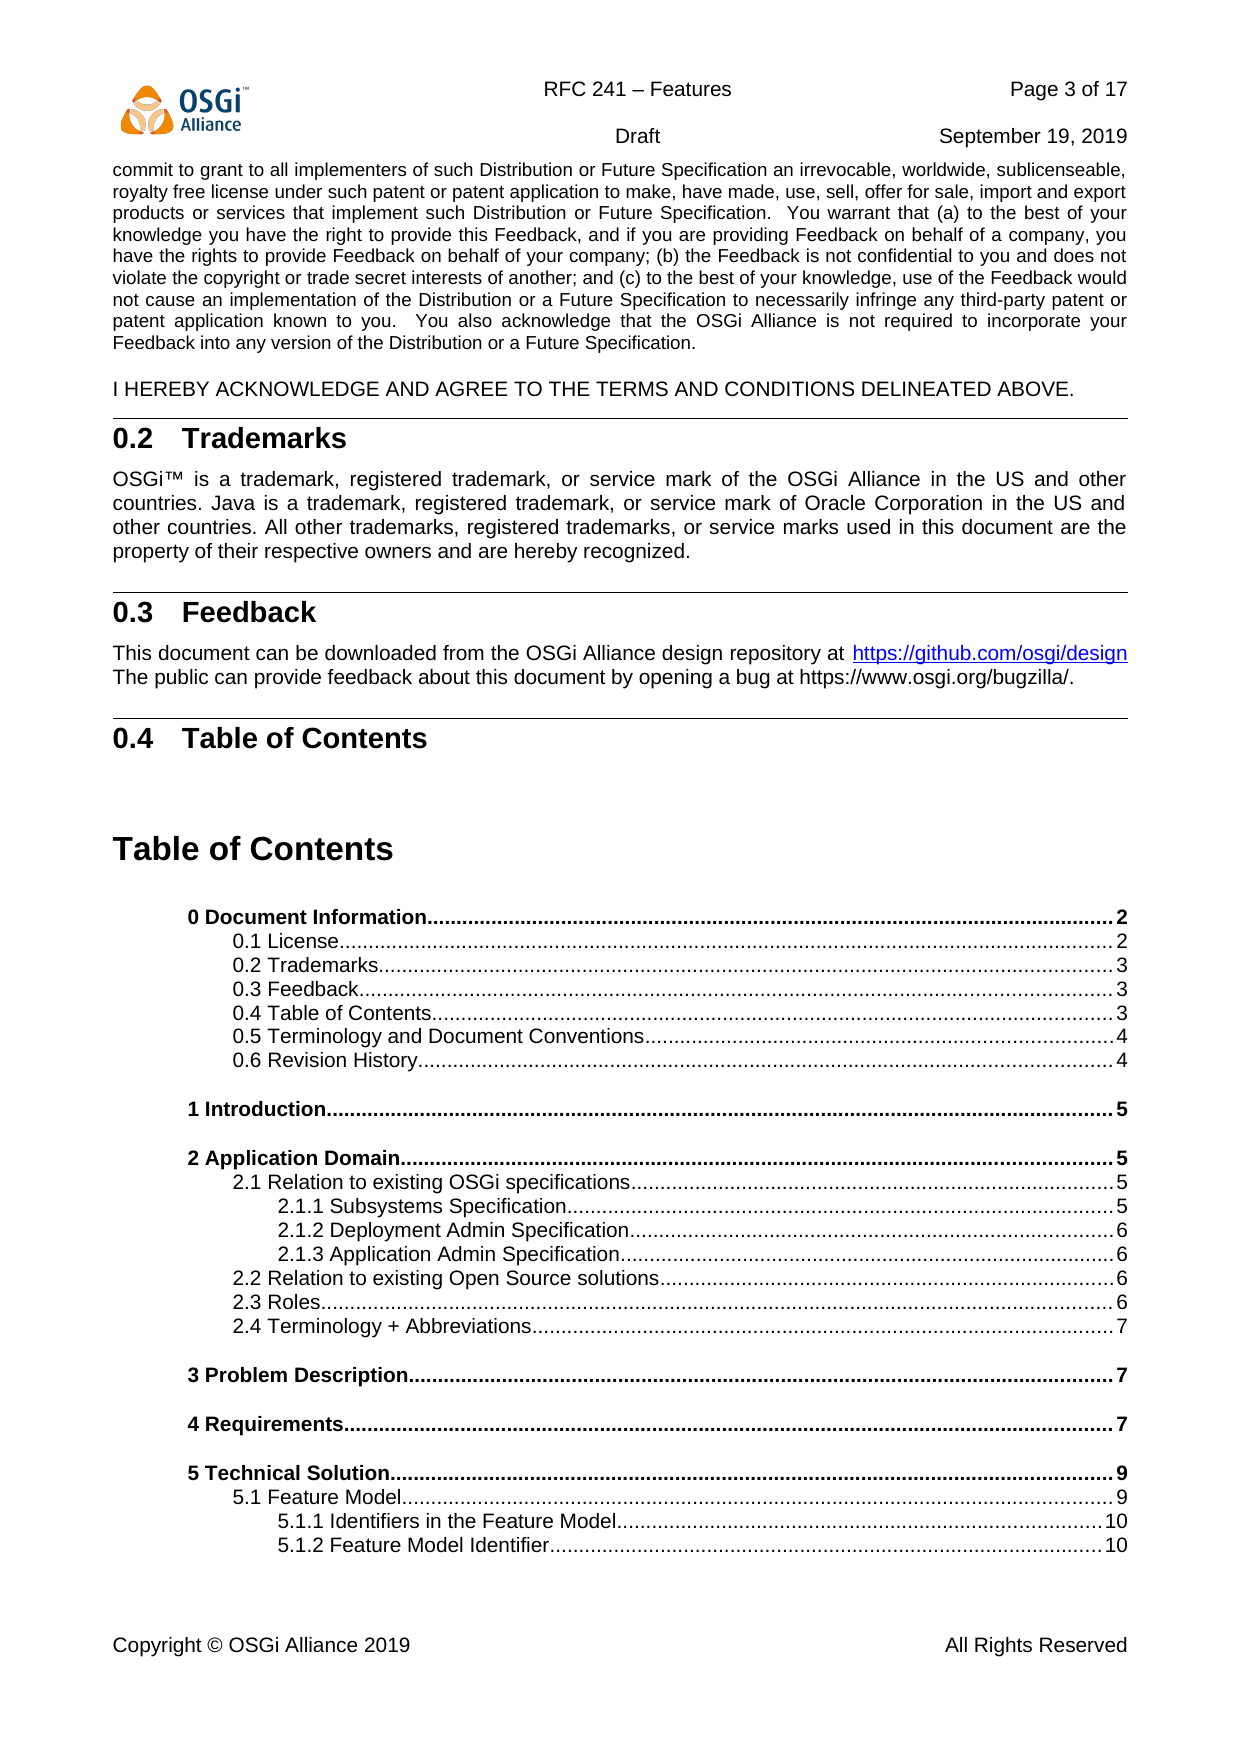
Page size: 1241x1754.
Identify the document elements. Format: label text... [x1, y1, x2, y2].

text 1 Introduction 5 [187, 1097, 1128, 1121]
text 2.2 Relation to existing Open Source solutions 6 [232, 1266, 1128, 1290]
text 2.1.2 Deployment Admin Specification 6 [277, 1218, 1128, 1242]
text 3 Problem Description 7 [187, 1363, 1128, 1387]
text This document can be downloaded from the OSGi Alliance design repository at https://github.com/osgi/design The public can provide feedback about this document by opening a bug at https://www.osgi.org/bugzilla/. [112, 641, 1128, 689]
text 2.1.1 Subsystems Specification 5 [277, 1194, 1128, 1218]
text 0.1 License 2 [232, 928, 1128, 952]
text OSGi™ is a trademark, registered trademark, or service mark of the OSGi Alliance in the US and other countries. Java is a trademark, registered trademark, or service mark of Oracle Corporation in the US and other countries. All other trademarks, registered trademarks, or service marks used in this document are the property of their respective owners and are hereby recognized. [112, 467, 1128, 563]
text I HEREBY ACKNOWLEDGE AND AGREE TO THE TERMS AND CONDITIONS DELINEATED ABOVE. [112, 377, 1128, 401]
text 2.1 Relation to existing OSGi specifications 5 [232, 1170, 1128, 1194]
text 0.5 Terminology and Document Conventions 4 [232, 1024, 1128, 1048]
text 0.6 Revision History 4 [232, 1048, 1128, 1072]
text 5.1.2 Feature Model Identifier 10 [277, 1533, 1128, 1557]
text 5 Technical Solution 9 [187, 1461, 1128, 1485]
text 0.3 Feedback 3 [232, 976, 1128, 1000]
text 5.1 Feature Model 9 [232, 1485, 1128, 1509]
text 0 Document Information 2 [187, 904, 1128, 928]
text 0.4 Table of Contents 3 [232, 1000, 1128, 1024]
text 2.3 Roles 6 [232, 1290, 1128, 1314]
text 0.2 Trademarks 3 [232, 952, 1128, 976]
subtitle Table of Contents [112, 719, 1128, 755]
subtitle Feedback [112, 593, 1128, 628]
text 2.4 Terminology + Abbreviations 7 [232, 1314, 1128, 1338]
subtitle Trademarks [112, 419, 1128, 454]
text 5.1.1 Identifiers in the Feature Model 10 [277, 1509, 1128, 1533]
picture [113, 78, 257, 142]
subtitle Table of Contents [112, 829, 1128, 867]
text 2.1.3 Application Admin Specification 6 [277, 1242, 1128, 1266]
text commit to grant to all implementers of such Distribution or Future Specification an irrevocable, worldwide, sublicenseable, royalty free license under such patent or patent application to make, have made, use, sell, offer for sale, import and export products or services that implement such Distribution or Future Specification. You warrant that (a) to the best of your knowledge you have the right to provide this Feedback, and if you are providing Feedback on behalf of a company, you have the rights to provide Feedback on behalf of your company; (b) the Feedback is not confidential to you and does not violate the copyright or trade secret interests of another; and (c) to the best of your knowledge, use of the Feedback would not cause an implementation of the Distribution or a Future Specification to necessarily infringe any third-party patent or patent application known to you. You also acknowledge that the OSGi Alliance is not required to incorporate your Feedback into any version of the Distribution or a Future Specification. [112, 159, 1128, 353]
text 4 Requirements 7 [187, 1412, 1128, 1436]
text 2 Application Domain 5 [187, 1146, 1128, 1170]
